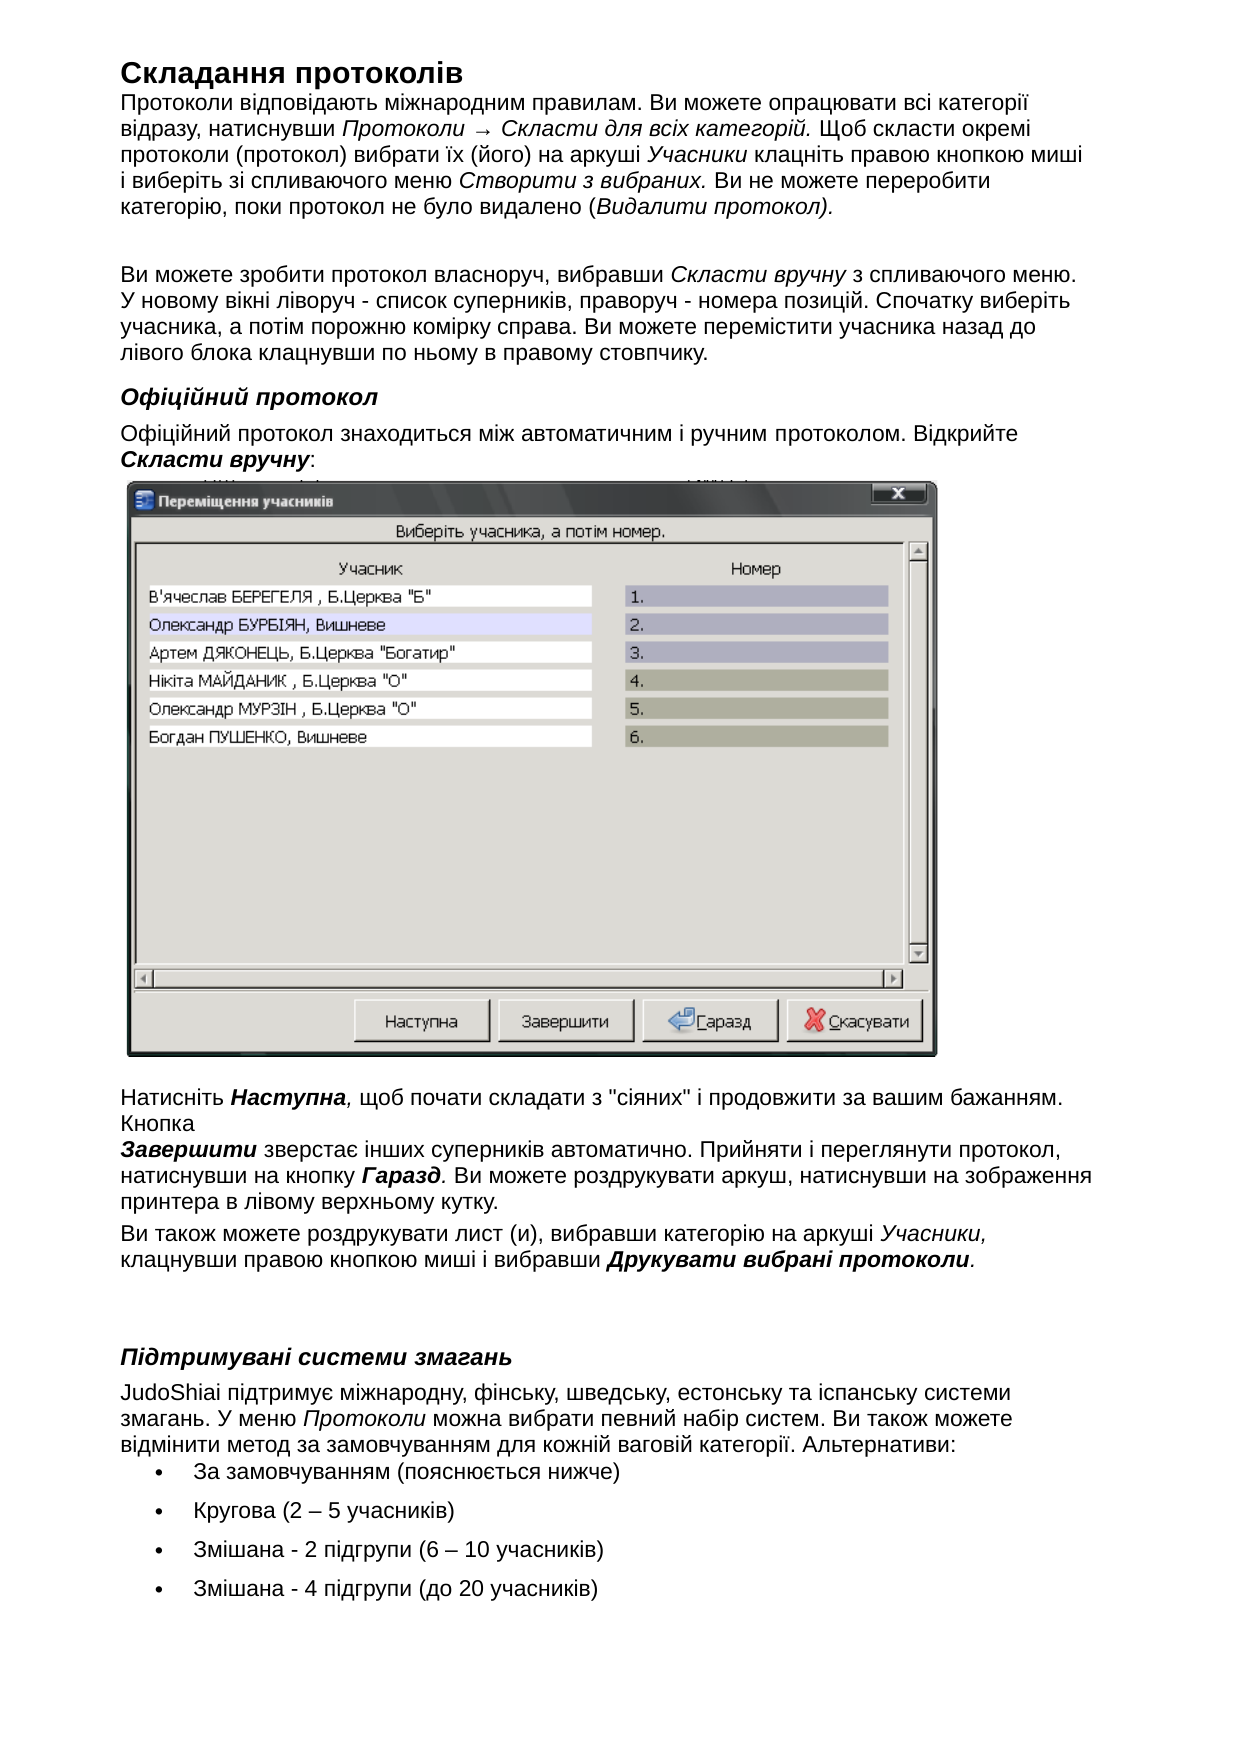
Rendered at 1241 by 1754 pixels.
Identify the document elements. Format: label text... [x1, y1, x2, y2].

list Кругова (2 – 5 учасників) [156, 1497, 1122, 1523]
list Змішана - 4 підгрупи (до 20 учасників) [156, 1575, 1122, 1601]
text Ви можете зробити протокол власноруч, вибравши Скласти вручну з спливаючого меню. У новому вікні ліворуч - список суперників, праворуч - номера позицій. Спочатку виберіть учасника, а потім порожню комірку справа. Ви можете перемістити учасника назад до лівого блока клацнувши по ньому в правому стовпчику. [120, 262, 1089, 366]
text Офіційний протокол знаходиться між автоматичним і ручним протоколом. Відкрийте Скласти вручну: [120, 420, 1089, 473]
list Змішана - 2 підгрупи (6 – 10 учасників) [156, 1536, 1122, 1562]
text Протоколи відповідають міжнародним правилам. Ви можете опрацювати всі категорії відразу, натиснувши Протоколи → Скласти для всіх категорій. Щоб скласти окремі протоколи (протокол) вибрати їх (його) на аркуші Учасники клацніть правою кнопкою миші і виберіть зі спливаючого меню Створити з вибраних. Ви не можете переробити категорію, поки протокол не було видалено (Видалити протокол). [120, 89, 1089, 219]
text Складання протоколів [120, 59, 1122, 89]
text JudoShiai підтримує міжнародну, фінську, шведську, естонську та іспанську системи змагань. У меню Протоколи можна вибрати певний набір систем. Ви також можете відмінити метод за замовчуванням для кожній ваговій категорії. Альтернативи: [120, 1380, 1099, 1458]
list За замовчуванням (пояснюється нижче) [156, 1458, 1122, 1484]
text Підтримувані системи змагань [120, 1346, 1122, 1370]
text Ви також можете роздрукувати лист (и), вибравши категорію на аркуші Учасники, клацнувши правою кнопкою миші і вибравши Друкувати вибрані протоколи. [120, 1221, 1099, 1273]
text Натисніть Наступна, щоб почати складати з "сіяних" і продовжити за вашим бажанням. Кнопка Завершити зверстає інших суперників автоматично. Прийняти і переглянути протокол, натиснувши на кнопку Гаразд. Ви можете роздрукувати аркуш, натиснувши на зображення принтера в лівому верхньому кутку. [120, 1084, 1099, 1214]
picture [126, 480, 938, 1057]
text Офіційний протокол [120, 386, 1122, 410]
